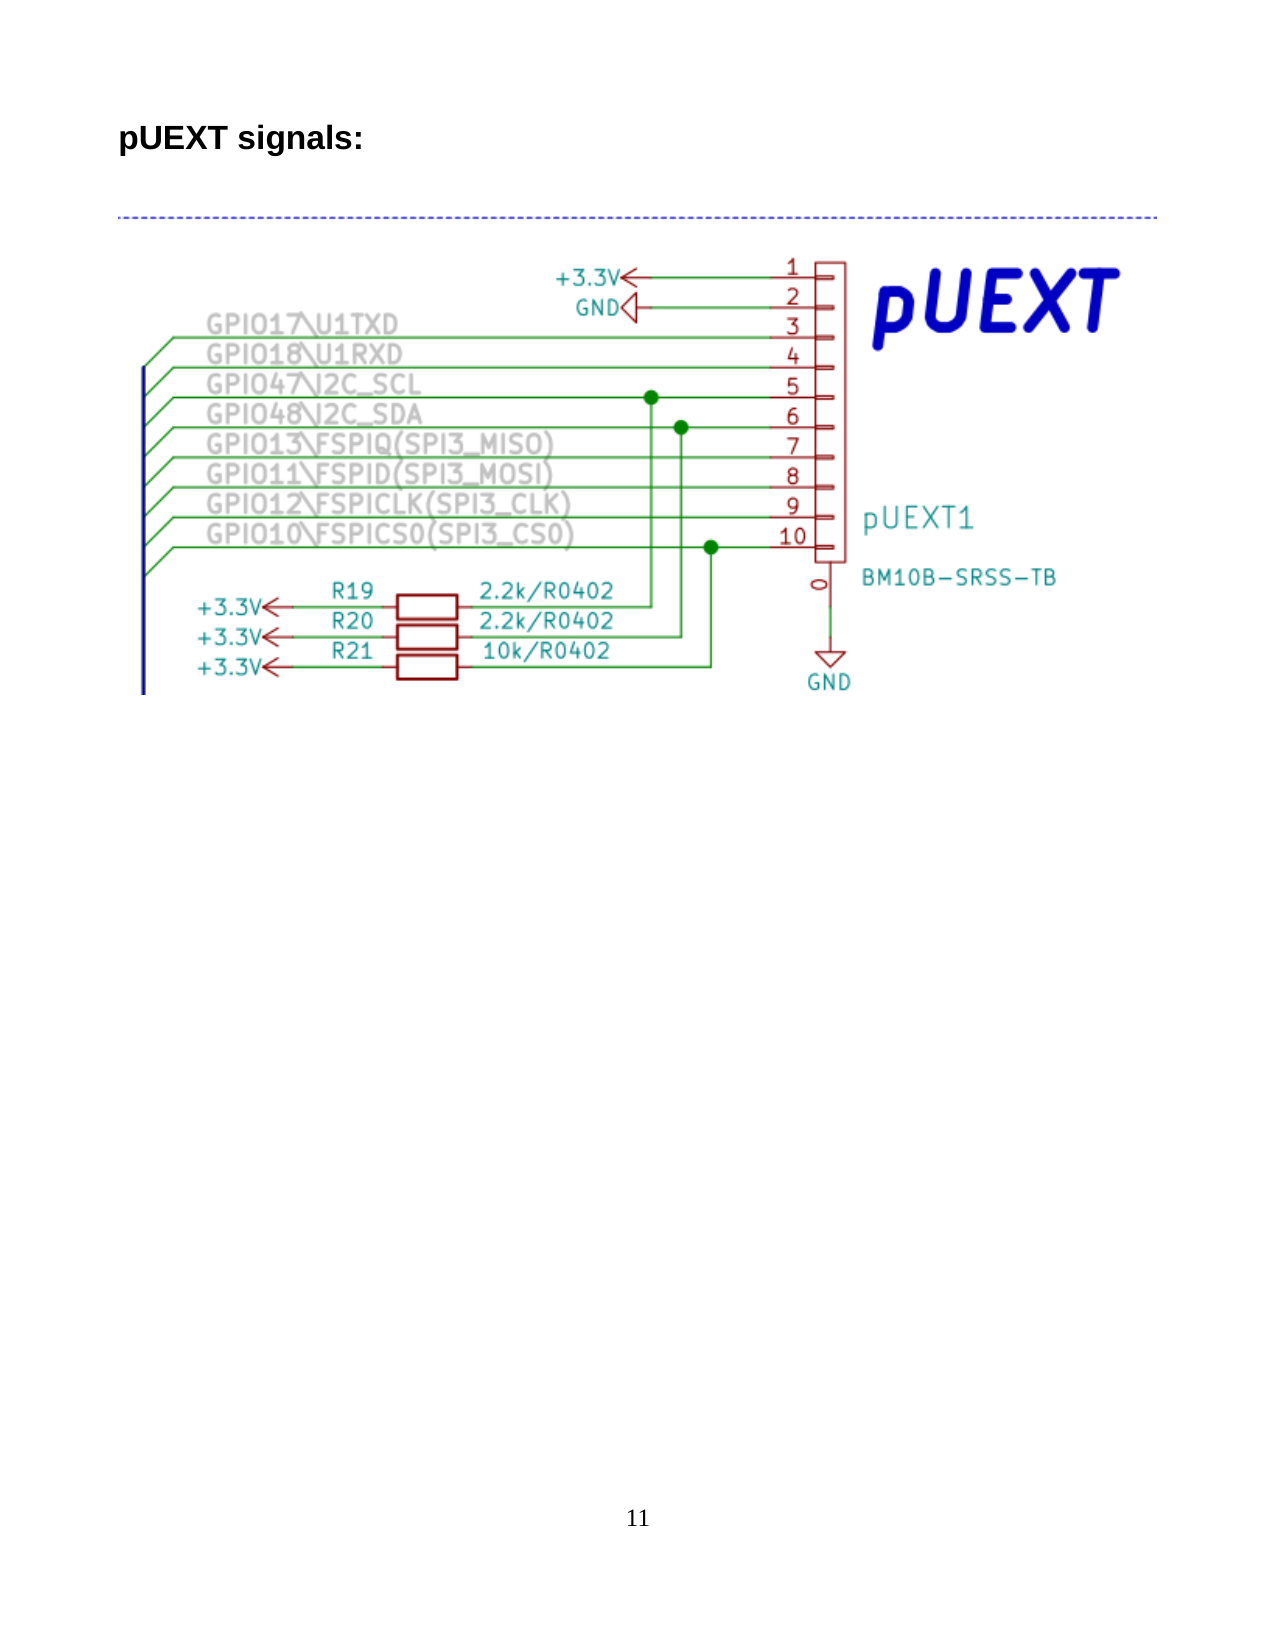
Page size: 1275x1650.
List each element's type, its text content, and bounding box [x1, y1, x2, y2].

subtitle pUEXT signals: [118, 118, 1157, 157]
picture [118, 216, 1157, 695]
